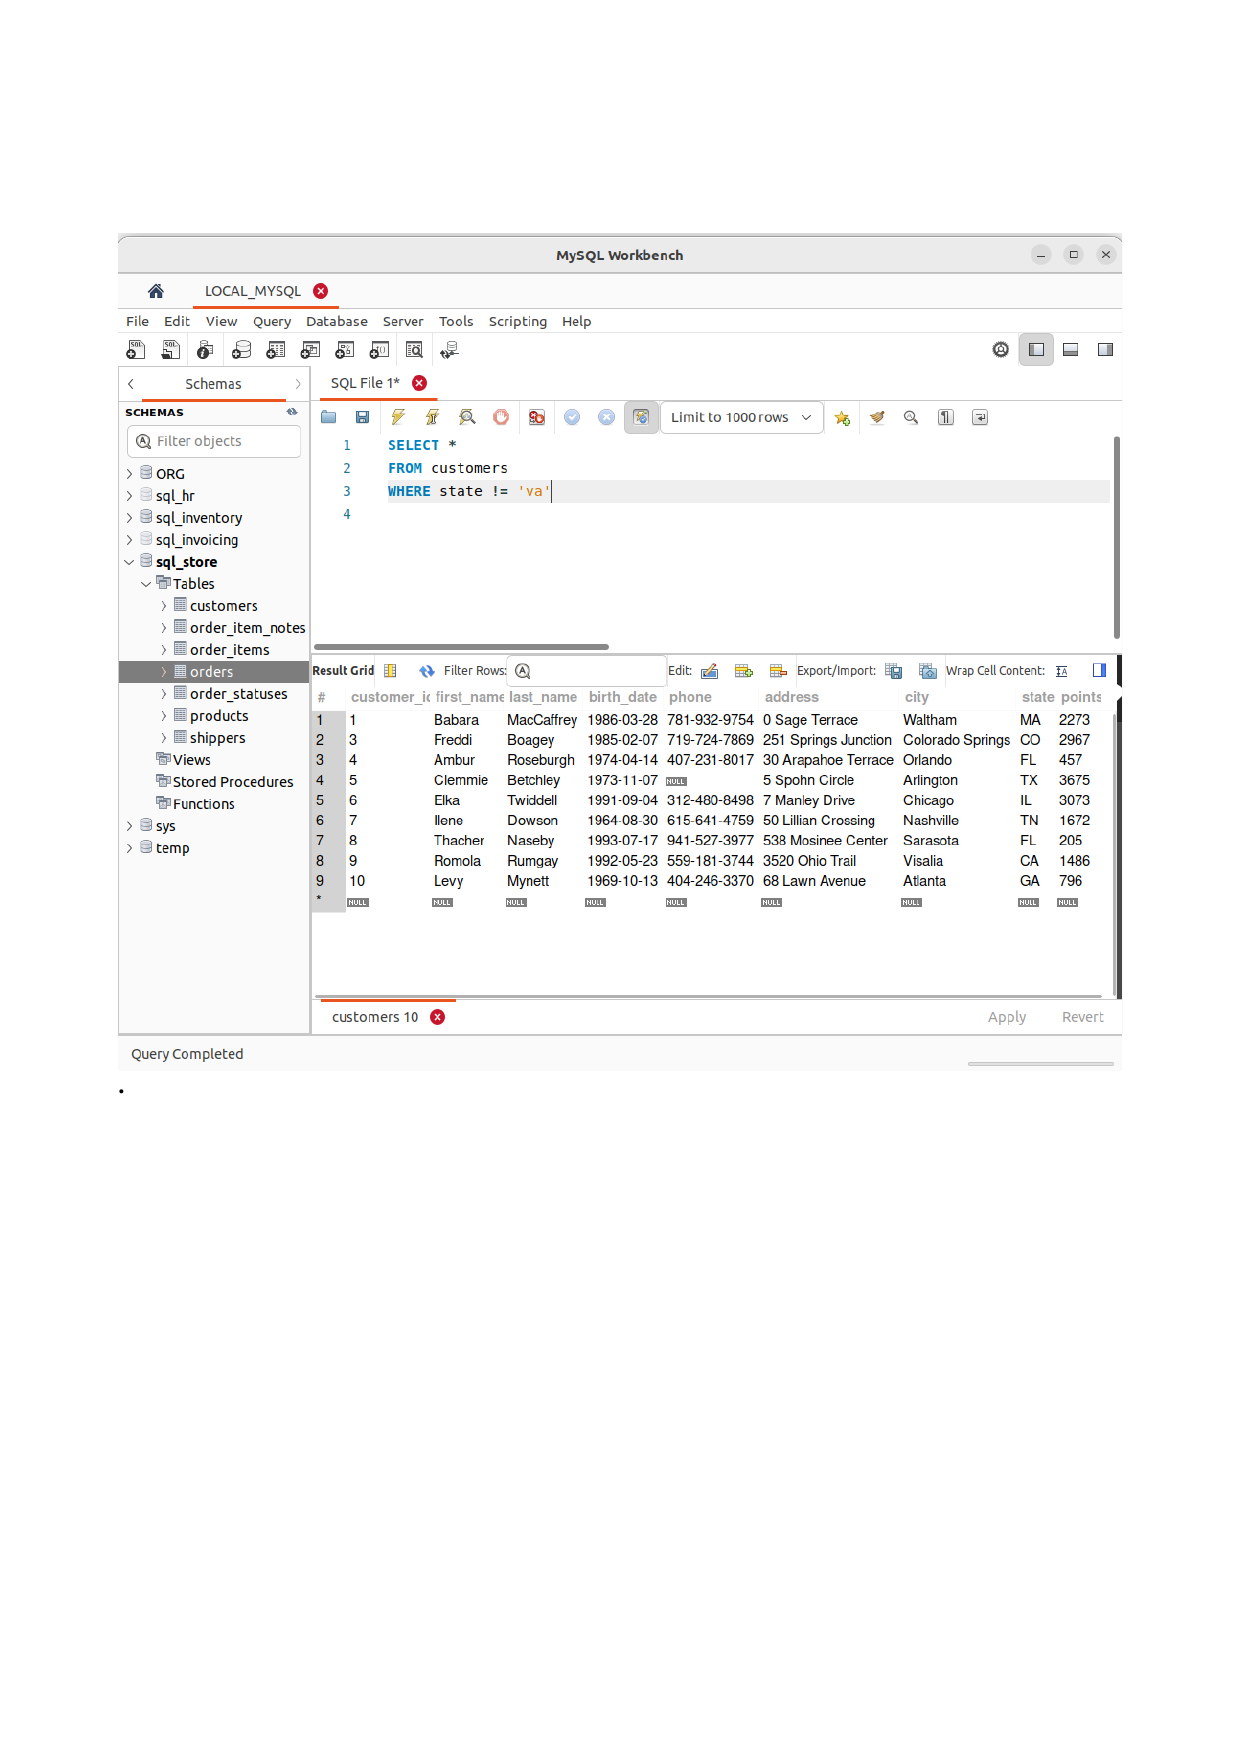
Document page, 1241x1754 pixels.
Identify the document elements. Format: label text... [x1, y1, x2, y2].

picture [118, 233, 1123, 1071]
text . [118, 1071, 1122, 1099]
